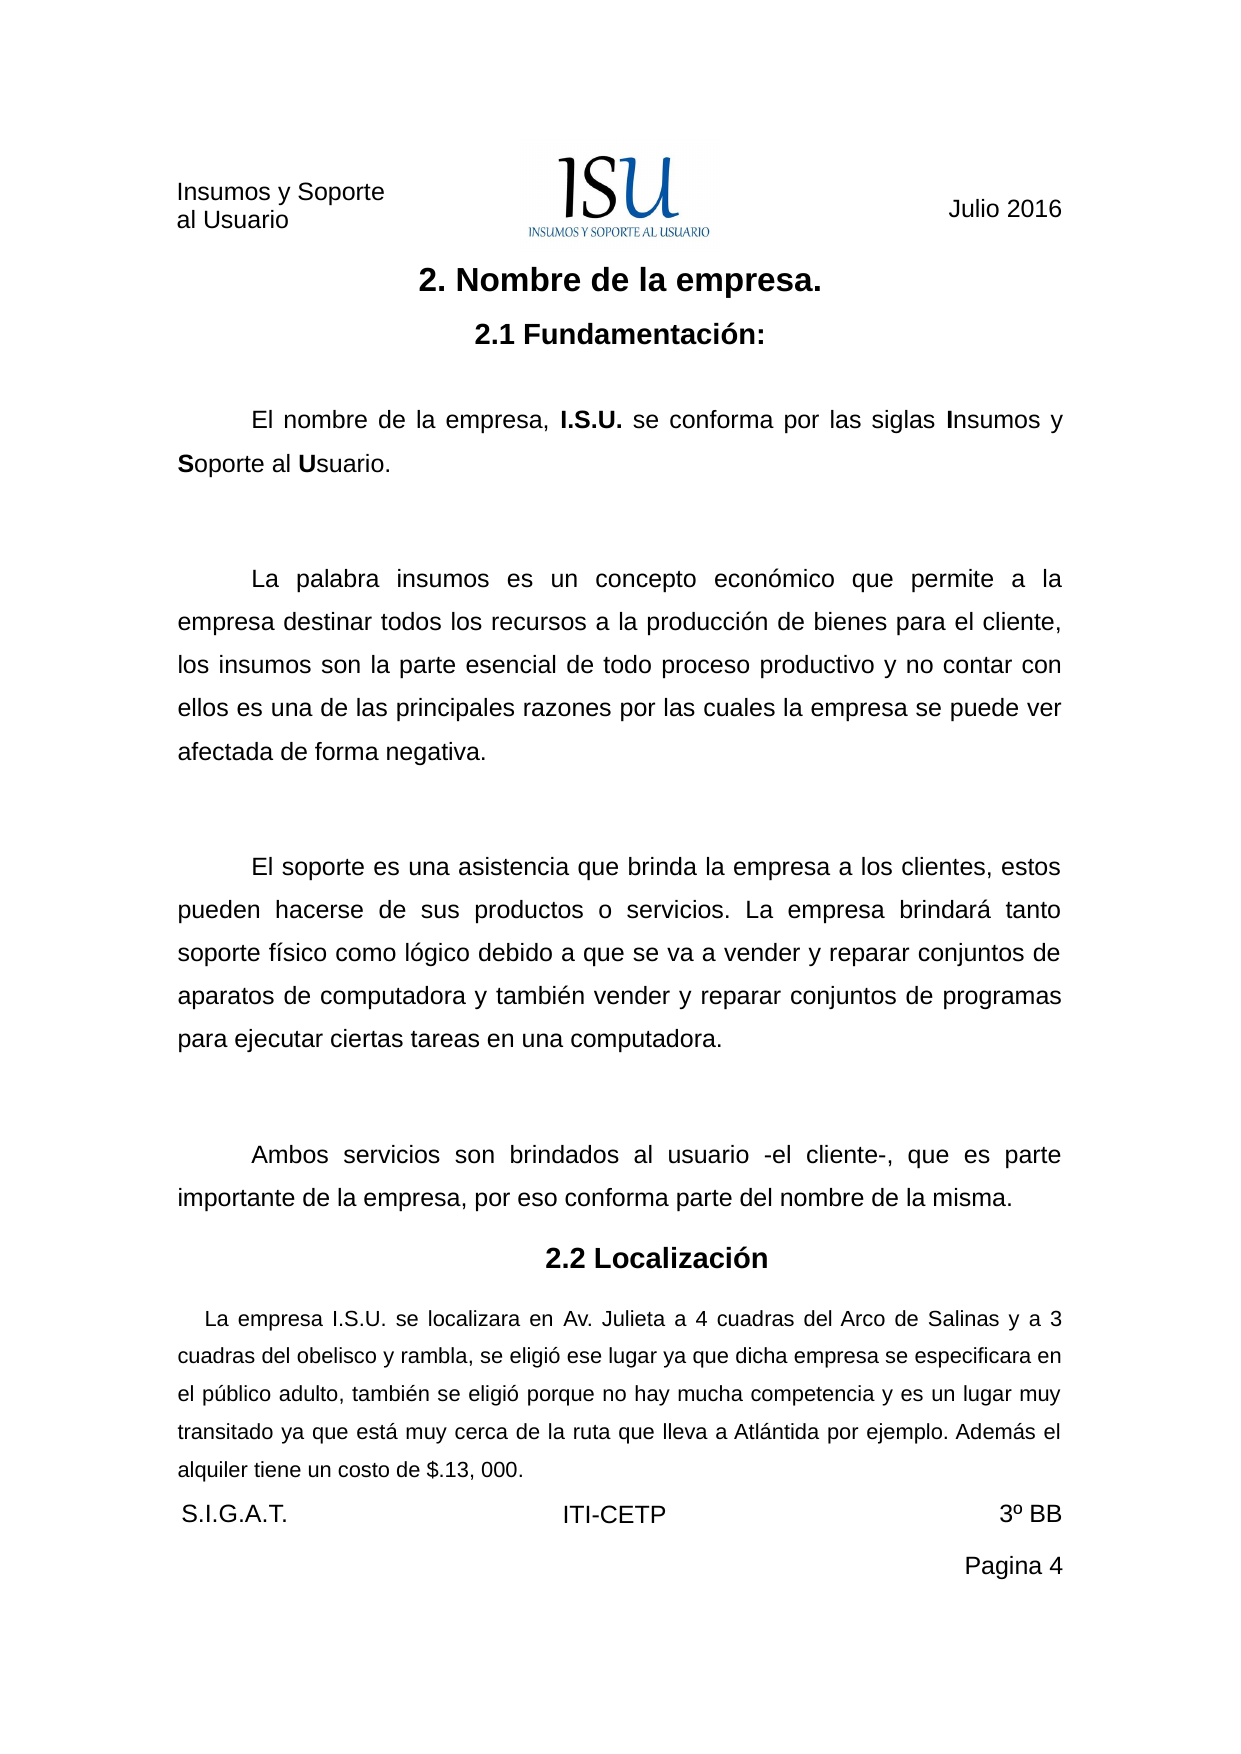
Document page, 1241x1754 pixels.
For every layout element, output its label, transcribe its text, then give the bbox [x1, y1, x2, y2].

text La palabra insumos es un concepto económico que permite a la empresa destinar todos los recursos a la producción de bienes para el cliente, los insumos son la parte esencial de todo proceso productivo y no contar con ellos es una de las principales razones por las cuales la empresa se puede ver afectada de forma negativa. [177, 564, 1063, 765]
text El nombre de la empresa, I.S.U. se conforma por las siglas Insumos y Soporte al Usuario. [177, 406, 1063, 477]
text El soporte es una asistencia que brinda la empresa a los clientes, estos pueden hacerse de sus productos o servicios. La empresa brindará tanto soporte físico como lógico debido a que se va a vender y reparar conjuntos de aparatos de computadora y también vender y reparar conjuntos de programas para ejecutar ciertas tareas en una computadora. [177, 852, 1063, 1053]
text Ambos servicios son brindados al usuario -el cliente-, que es parte importante de la empresa, por eso conforma parte del nombre de la misma. [177, 1140, 1063, 1212]
text 2.1 Fundamentación: [177, 317, 1063, 351]
text 2. Nombre de la empresa. [177, 260, 1063, 298]
text La empresa I.S.U. se localizara en Av. Julieta a 4 cuadras del Arco de Salinas y a 3 cuadras del obelisco y rambla, se eligió ese lugar ya que dicha empresa se especificara en el público adulto, también se eligió porque no hay mucha competencia y es un lugar muy transitado ya que está muy cerca de la ruta que lleva a Atlántida por ejemplo. Además el alquiler tiene un costo de $.13, 000. [177, 1306, 1063, 1482]
text 2.2 Localización [177, 1241, 1063, 1274]
